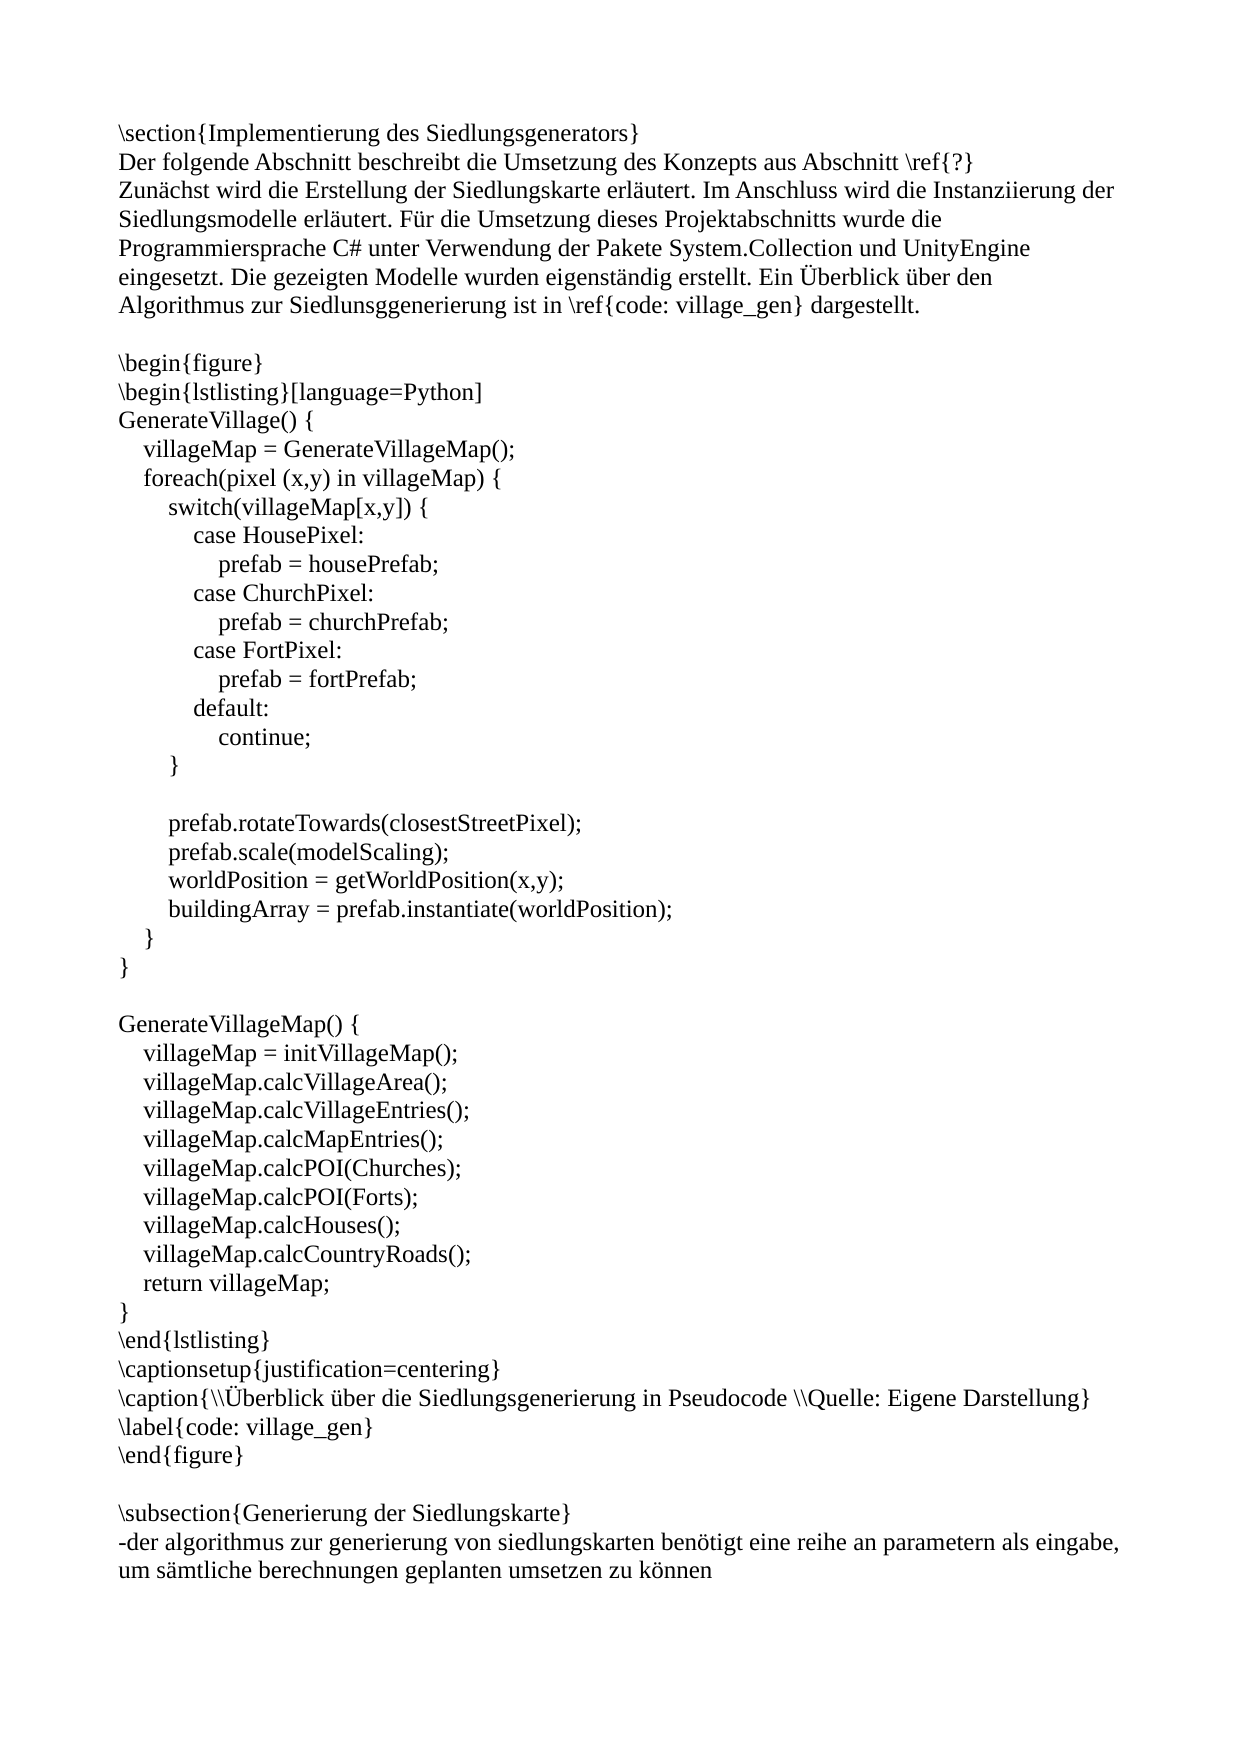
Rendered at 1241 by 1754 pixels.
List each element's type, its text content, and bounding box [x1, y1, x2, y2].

text Algorithmus zur Siedlunsggenerierung ist in \ref{code: village_gen} dargestellt. \begin{figure} \begin{lstlisting}[language=Python] GenerateVillage() { villageMap = GenerateVillageMap(); foreach(pixel (x,y) in villageMap) { switch(villageMap[x,y]) { case HousePixel: prefab = housePrefab; case ChurchPixel: prefab = churchPrefab; case FortPixel: prefab = fortPrefab; default: continue; } prefab.rotateTowards(closestStreetPixel); prefab.scale(modelScaling); worldPosition = getWorldPosition(x,y); buildingArray = prefab.instantiate(worldPosition); } } GenerateVillageMap() { villageMap = initVillageMap(); villageMap.calcVillageArea(); villageMap.calcVillageEntries(); villageMap.calcMapEntries(); villageMap.calcPOI(Churches); villageMap.calcPOI(Forts); villageMap.calcHouses(); villageMap.calcCountryRoads(); return villageMap; } \end{lstlisting} \captionsetup{justification=centering} \caption{\\Überblick über die Siedlungsgenerierung in Pseudocode \\Quelle: Eigene Darstellung} \label{code: village_gen} \end{figure} \subsection{Generierung der Siedlungskarte} [118, 291, 1122, 1527]
text -der algorithmus zur generierung von siedlungskarten benötigt eine reihe an parametern als eingabe, um sämtliche berechnungen geplanten umsetzen zu können [118, 1527, 1122, 1584]
text \section{Implementierung des Siedlungsgenerators} Der folgende Abschnitt beschreibt die Umsetzung des Konzepts aus Abschnitt \ref{?} [118, 118, 1122, 176]
text Zunächst wird die Erstellung der Siedlungskarte erläutert. Im Anschluss wird die Instanziierung der Siedlungsmodelle erläutert. Für die Umsetzung dieses Projektabschnitts wurde die Programmiersprache C# unter Verwendung der Pakete System.Collection und UnityEngine eingesetzt. Die gezeigten Modelle wurden eigenständig erstellt. Ein Überblick über den [118, 176, 1122, 291]
